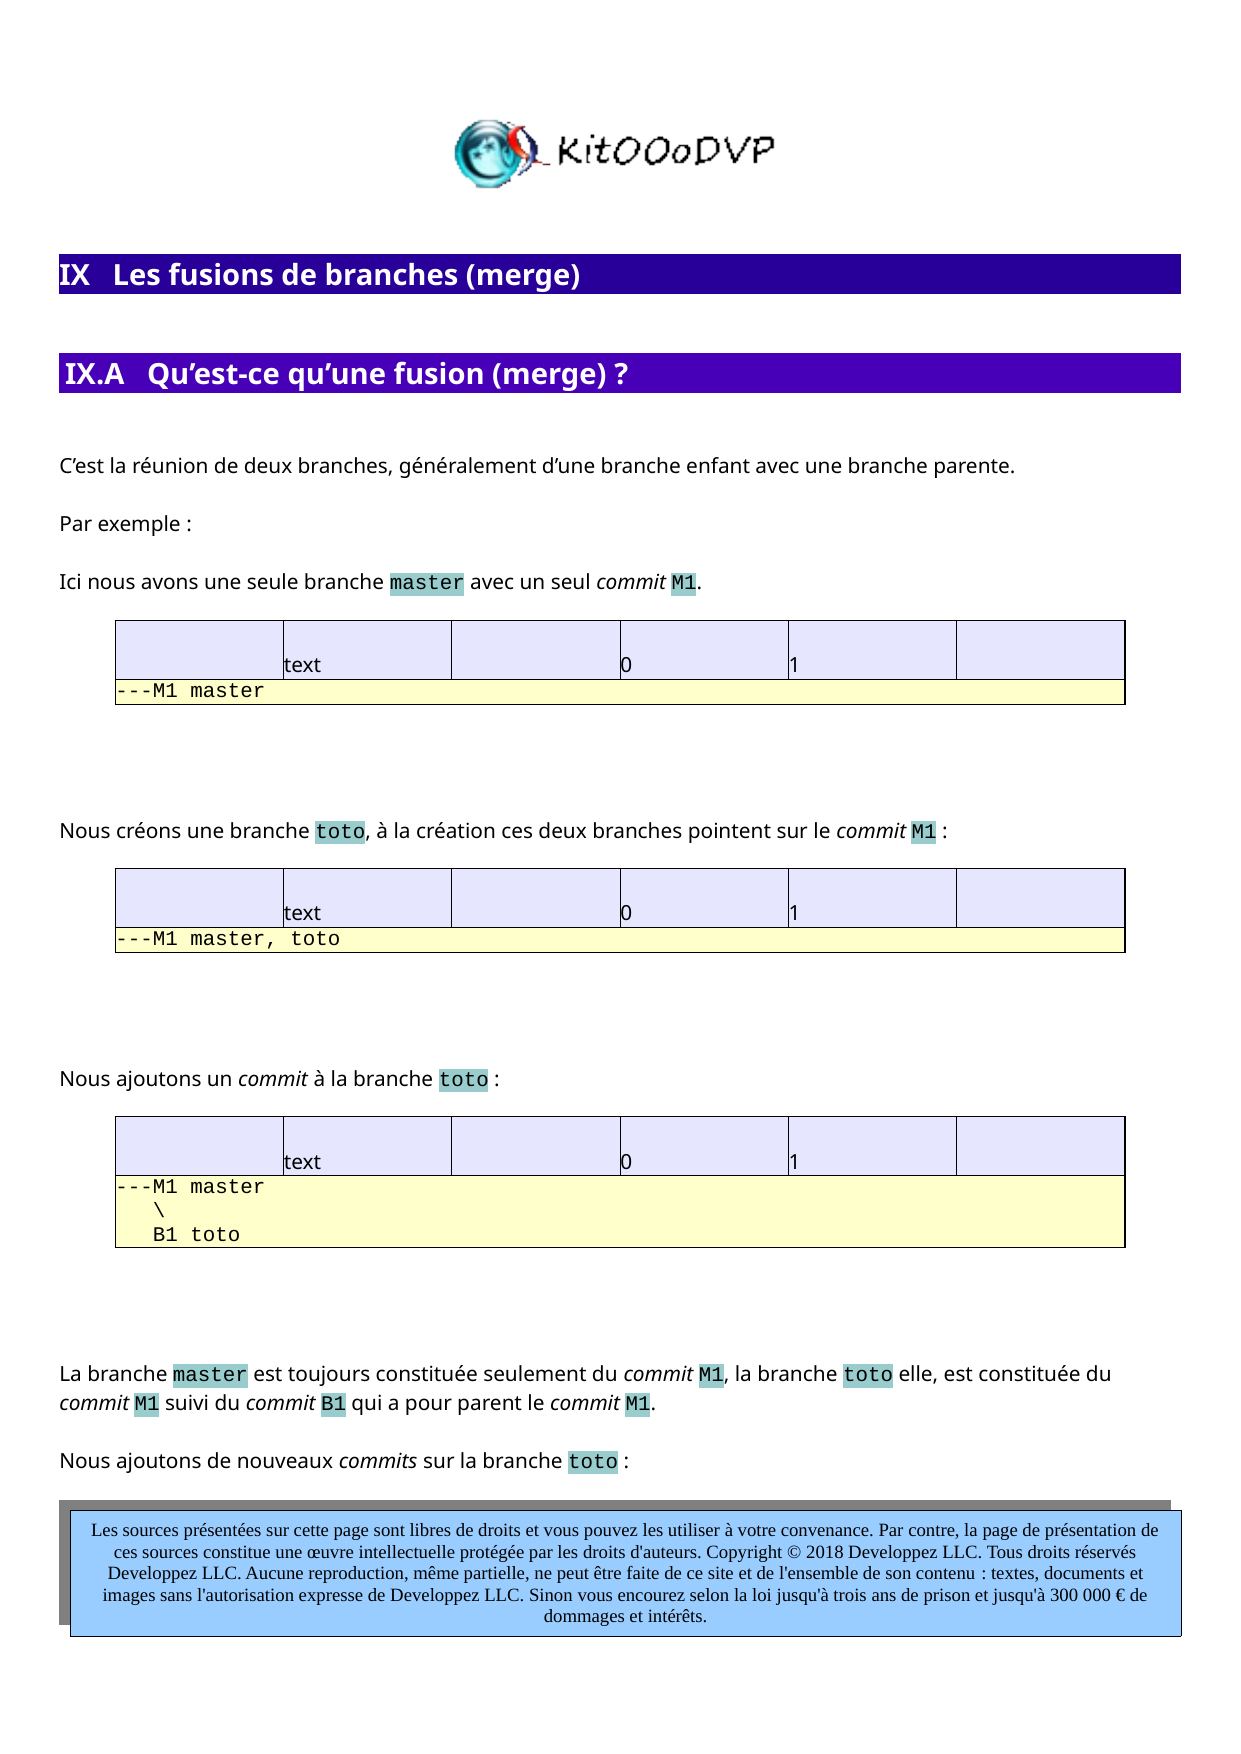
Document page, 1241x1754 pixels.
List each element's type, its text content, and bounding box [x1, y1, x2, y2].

text Ici nous avons une seule branche master avec un seul commit M1. [59, 567, 1181, 596]
table_header [452, 1117, 620, 1175]
table_header text [284, 869, 451, 927]
text C’est la réunion de deux branches, généralement d’une branche enfant avec une branche parente. [59, 452, 1181, 480]
subtitle Les fusions de branches (merge) [59, 254, 1181, 294]
table_header 0 [621, 621, 788, 679]
table_header 1 [789, 869, 956, 927]
table_header 0 [621, 869, 788, 927]
subtitle Qu’est-ce qu’une fusion (merge) ? [59, 353, 1181, 393]
picture [453, 118, 781, 191]
text La branche master est toujours constituée seulement du commit M1, la branche toto elle, est constituée du commit M1 suivi du commit B1 qui a pour parent le commit M1. [59, 1359, 1181, 1417]
table_header [452, 869, 620, 927]
table_header 1 [789, 621, 956, 679]
table_header [957, 621, 1124, 679]
table_header [957, 869, 1124, 927]
text Nous créons une branche toto, à la création ces deux branches pointent sur le commit M1 : [59, 816, 1181, 844]
table_header text [284, 621, 451, 679]
text Par exemple : [59, 509, 1181, 538]
table_header [116, 621, 283, 679]
table_header [957, 1117, 1124, 1175]
table_header [116, 869, 283, 927]
table_header 1 [789, 1117, 956, 1175]
table_header text [284, 1117, 451, 1175]
table_header 0 [621, 1117, 788, 1175]
table_header [452, 621, 620, 679]
table_header [116, 1117, 283, 1175]
text Nous ajoutons de nouveaux commits sur la branche toto : [59, 1446, 1181, 1474]
text Nous ajoutons un commit à la branche toto : [59, 1064, 1181, 1092]
